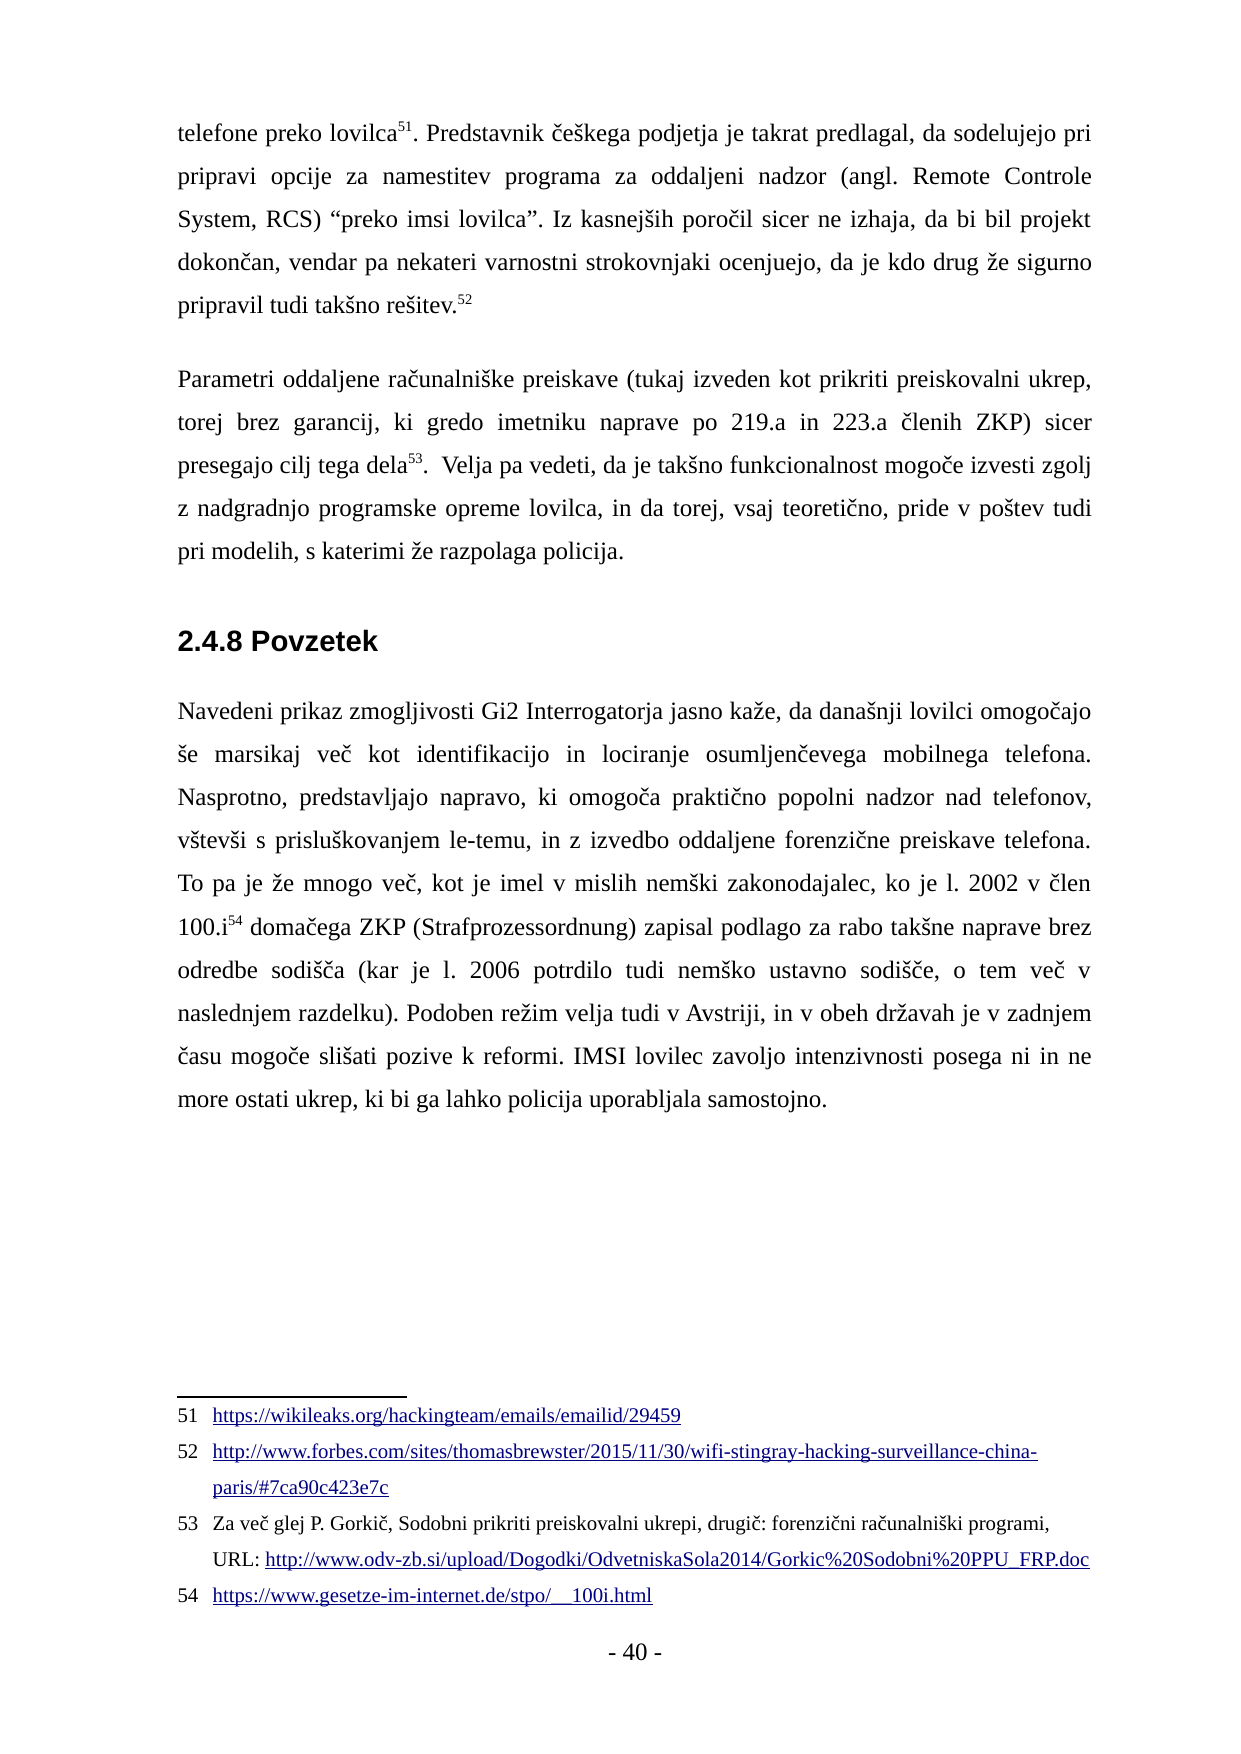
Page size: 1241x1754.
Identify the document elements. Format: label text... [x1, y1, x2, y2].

text telefone preko lovilca. Predstavnik češkega podjetja je takrat predlagal, da sodelujejo pri pripravi opcije za namestitev programa za oddaljeni nadzor (angl. Remote Controle System, RCS) “preko imsi lovilca”. Iz kasnejših poročil sicer ne izhaja, da bi bil projekt dokončan, vendar pa nekateri varnostni strokovnjaki ocenjuejo, da je kdo drug že sigurno pripravil tudi takšno rešitev. [177, 118, 1093, 319]
text https://wikileaks.org/hackingteam/emails/emailid/29459 [177, 1403, 1093, 1427]
text http://www.forbes.com/sites/thomasbrewster/2015/11/30/wifi-stingray-hacking-surveillance-china-paris/#7ca90c423e7c [177, 1439, 1093, 1499]
text Parametri oddaljene računalniške preiskave (tukaj izveden kot prikriti preiskovalni ukrep, torej brez garancij, ki gredo imetniku naprave po 219.a in 223.a členih ZKP) sicer presegajo cilj tega dela. Velja pa vedeti, da je takšno funkcionalnost mogoče izvesti zgolj z nadgradnjo programske opreme lovilca, in da torej, vsaj teoretično, pride v poštev tudi pri modelih, s katerimi že razpolaga policija. [177, 364, 1093, 565]
subtitle 2.4.8 Povzetek [177, 624, 1093, 658]
text Navedeni prikaz zmogljivosti Gi2 Interrogatorja jasno kaže, da današnji lovilci omogočajo še marsikaj več kot identifikacijo in lociranje osumljenčevega mobilnega telefona. Nasprotno, predstavljajo napravo, ki omogoča praktično popolni nadzor nad telefonov, vštevši s prisluškovanjem le-temu, in z izvedbo oddaljene forenzične preiskave telefona. To pa je že mnogo več, kot je imel v mislih nemški zakonodajalec, ko je l. 2002 v člen 100.i domačega ZKP (Strafprozessordnung) zapisal podlago za rabo takšne naprave brez odredbe sodišča (kar je l. 2006 potrdilo tudi nemško ustavno sodišče, o tem več v naslednjem razdelku). Podoben režim velja tudi v Avstriji, in v obeh državah je v zadnjem času mogoče slišati pozive k reformi. IMSI lovilec zavoljo intenzivnosti posega ni in ne more ostati ukrep, ki bi ga lahko policija uporabljala samostojno. [177, 696, 1093, 1113]
text Za več glej P. Gorkič, Sodobni prikriti preiskovalni ukrepi, drugič: forenzični računalniški programi, URL: http://www.odv-zb.si/upload/Dogodki/OdvetniskaSola2014/Gorkic%20Sodobni%20PPU_FRP.doc [177, 1511, 1093, 1571]
text https://www.gesetze-im-internet.de/stpo/__100i.html [177, 1583, 1093, 1607]
